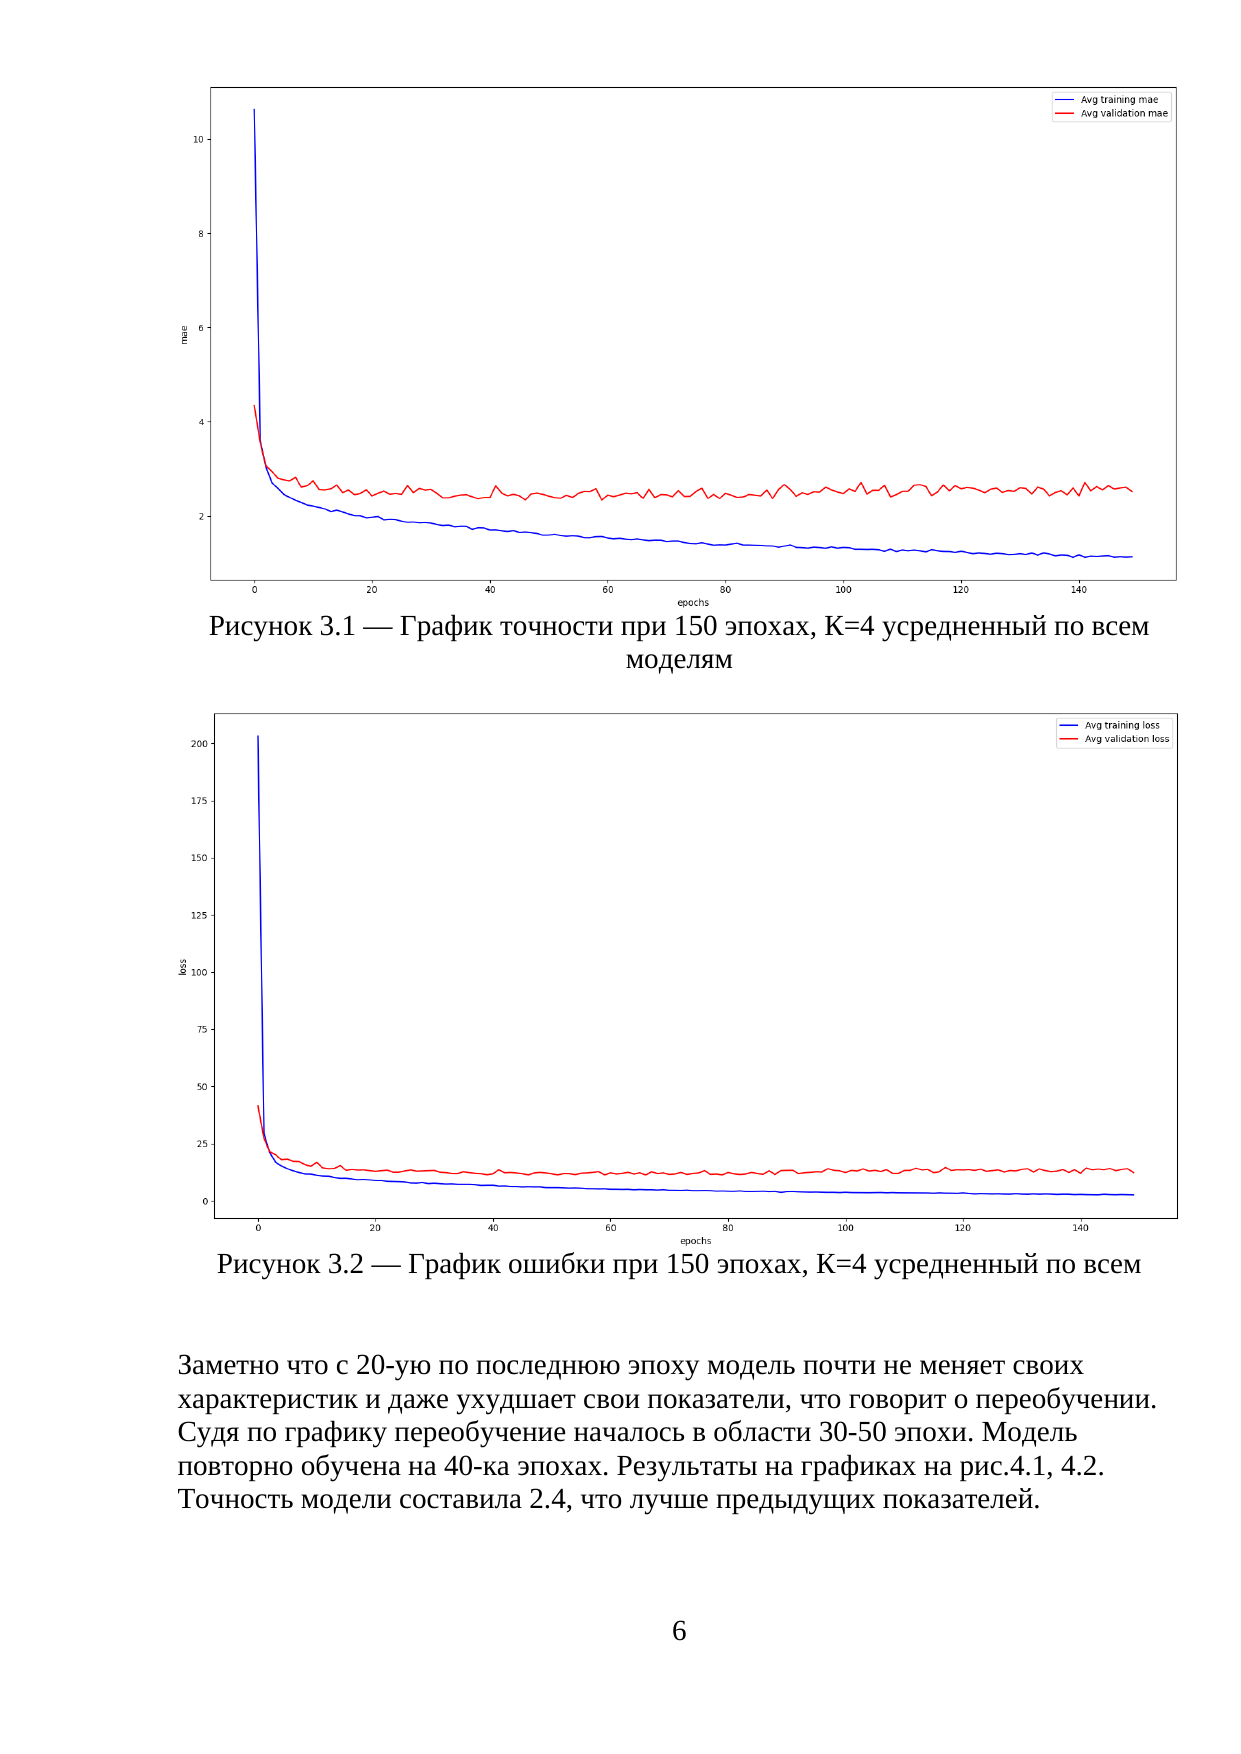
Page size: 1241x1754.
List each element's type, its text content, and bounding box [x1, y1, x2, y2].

text Рисунок 3.2 — График ошибки при 150 эпохах, К=4 усредненный по всем [177, 1247, 1181, 1280]
picture [177, 81, 1182, 608]
text Судя по графику переобучение началось в области 30-50 эпохи. Модель повторно обучена на 40-ка эпохах. Результаты на графиках на рис.4.1, 4.2. Точность модели составила 2.4, что лучше предыдущих показателей. [177, 1414, 1181, 1515]
picture [177, 708, 1182, 1247]
text Заметно что с 20-ую по последнюю эпоху модель почти не меняет своих характеристик и даже ухудшает свои показатели, что говорит о переобучении. [177, 1347, 1181, 1414]
text Рисунок 3.1 — График точности при 150 эпохах, К=4 усредненный по всем моделям [177, 608, 1181, 675]
